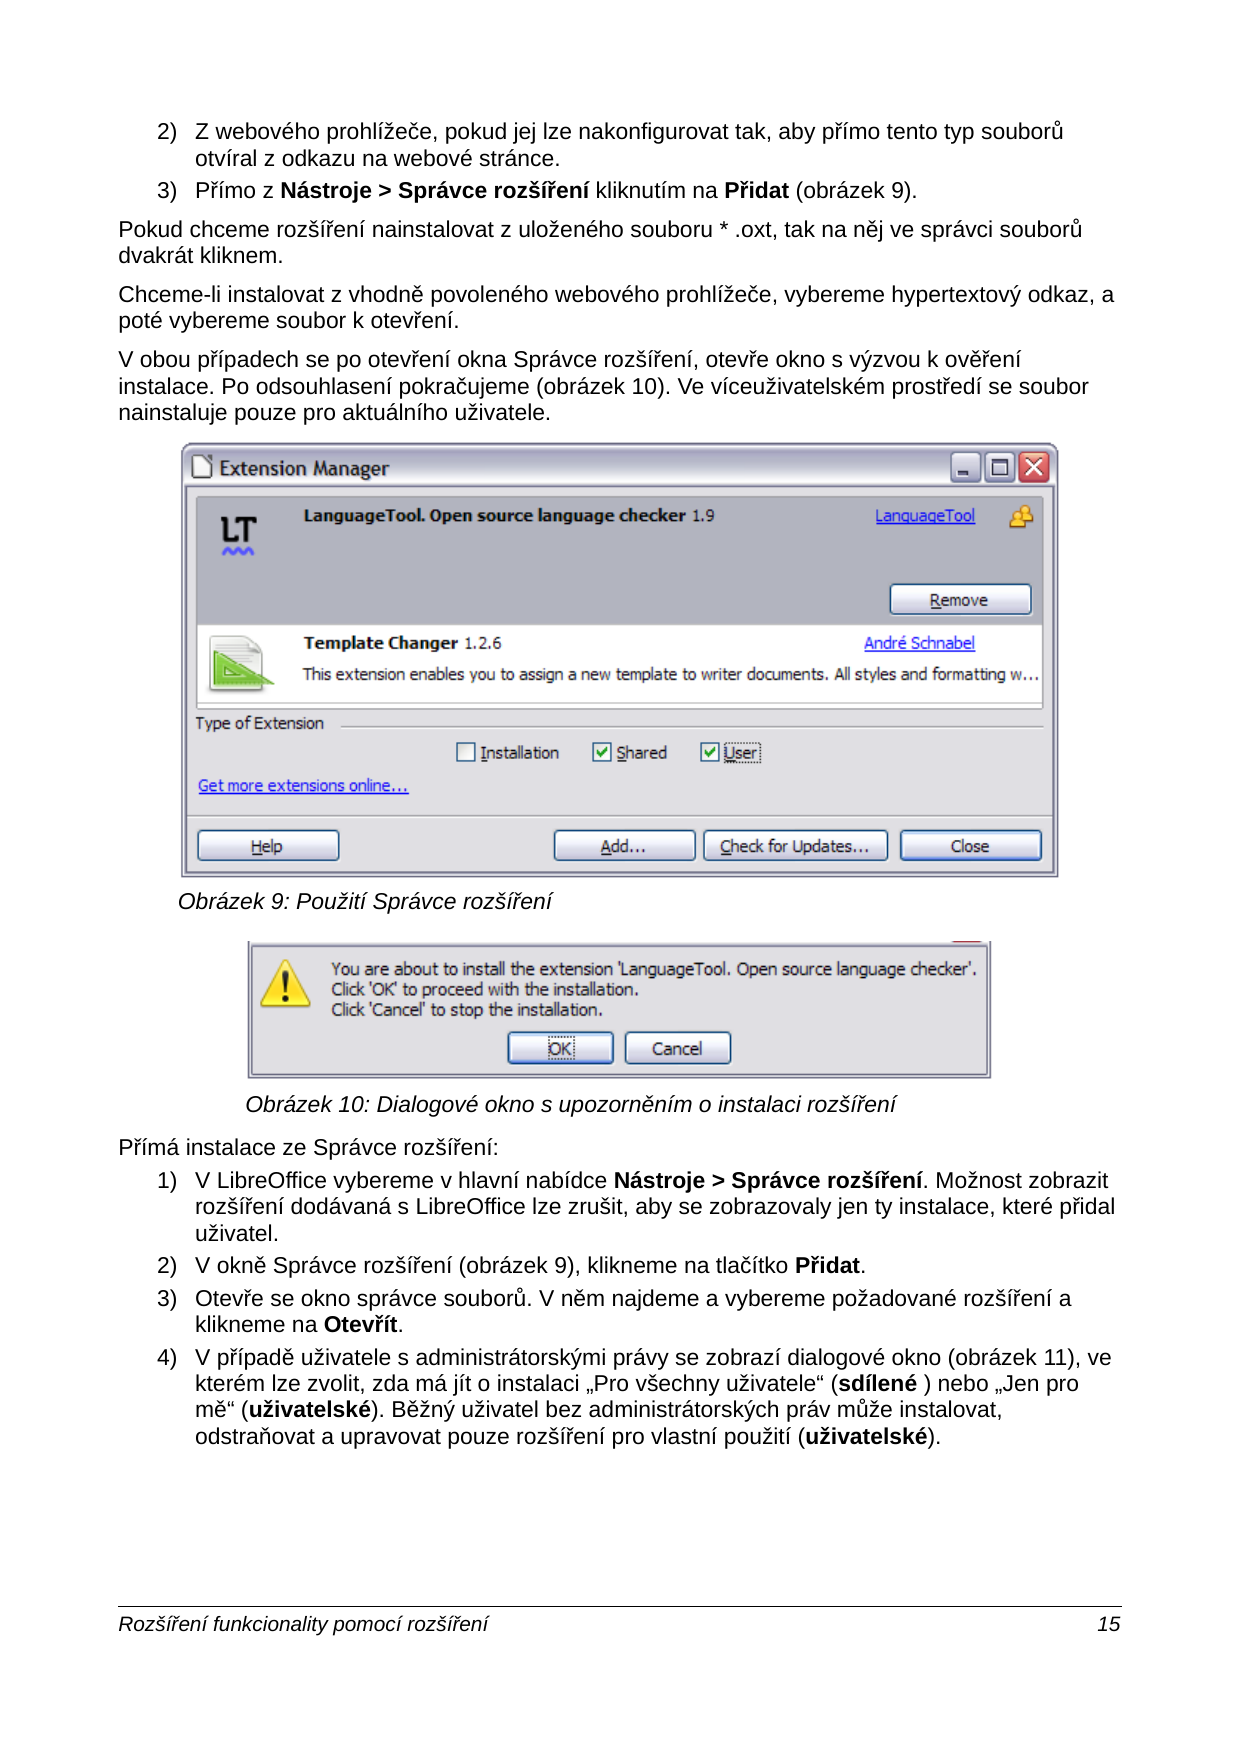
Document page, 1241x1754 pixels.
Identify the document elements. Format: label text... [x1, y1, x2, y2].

list Přímá instalace ze Správce rozšíření: [118, 1134, 1122, 1160]
text Chceme-li instalovat z vhodně povoleného webového prohlížeče, vybereme hypertextový odkaz, a poté vybereme soubor k otevření. [118, 281, 1122, 334]
list V LibreOffice vybereme v hlavní nabídce Nástroje > Správce rozšíření. Možnost zobrazit rozšíření dodávaná s LibreOffice lze zrušit, aby se zobrazovaly jen ty instalace, které přidal uživatel. [177, 1167, 1122, 1246]
list Přímo z Nástroje > Správce rozšíření kliknutím na Přidat (obrázek 9). [177, 177, 1122, 203]
text V obou případech se po otevření okna Správce rozšíření, otevře okno s výzvou k ověření instalace. Po odsouhlasení pokračujeme (obrázek 10). Ve víceuživatelském prostředí se soubor nainstaluje pouze pro aktuálního uživatele. [118, 346, 1122, 425]
list Otevře se okno správce souborů. V něm najdeme a vybereme požadované rozšíření a klikneme na Otevřít. [177, 1285, 1122, 1337]
text Obrázek 9 : Použití Správce rozšíření [178, 888, 1063, 914]
list V případě uživatele s administrátorskými právy se zobrazí dialogové okno (obrázek 11), ve kterém lze zvolit, zda má jít o instalaci „Pro všechny uživatele“ (sdílené ) nebo „Jen pro mě“ (uživatelské). Běžný uživatel bez administrátorských práv může instalovat, odstraňovat a upravovat pouze rozšíření pro vlastní použití (uživatelské). [177, 1344, 1122, 1449]
picture [177, 437, 1063, 882]
text Pokud chceme rozšíření nainstalovat z uloženého souboru * .oxt, tak na něj ve správci souborů dvakrát kliknem. [118, 216, 1122, 269]
picture [245, 941, 995, 1085]
list Z webového prohlížeče, pokud jej lze nakonfigurovat tak, aby přímo tento typ souborů otvíral z odkazu na webové stránce. [177, 118, 1122, 171]
list V okně Správce rozšíření (obrázek 9), klikneme na tlačítko Přidat. [177, 1252, 1122, 1278]
text Obrázek 10 : Dialogové okno s upozorněním o instalaci rozšíření [245, 1091, 995, 1118]
